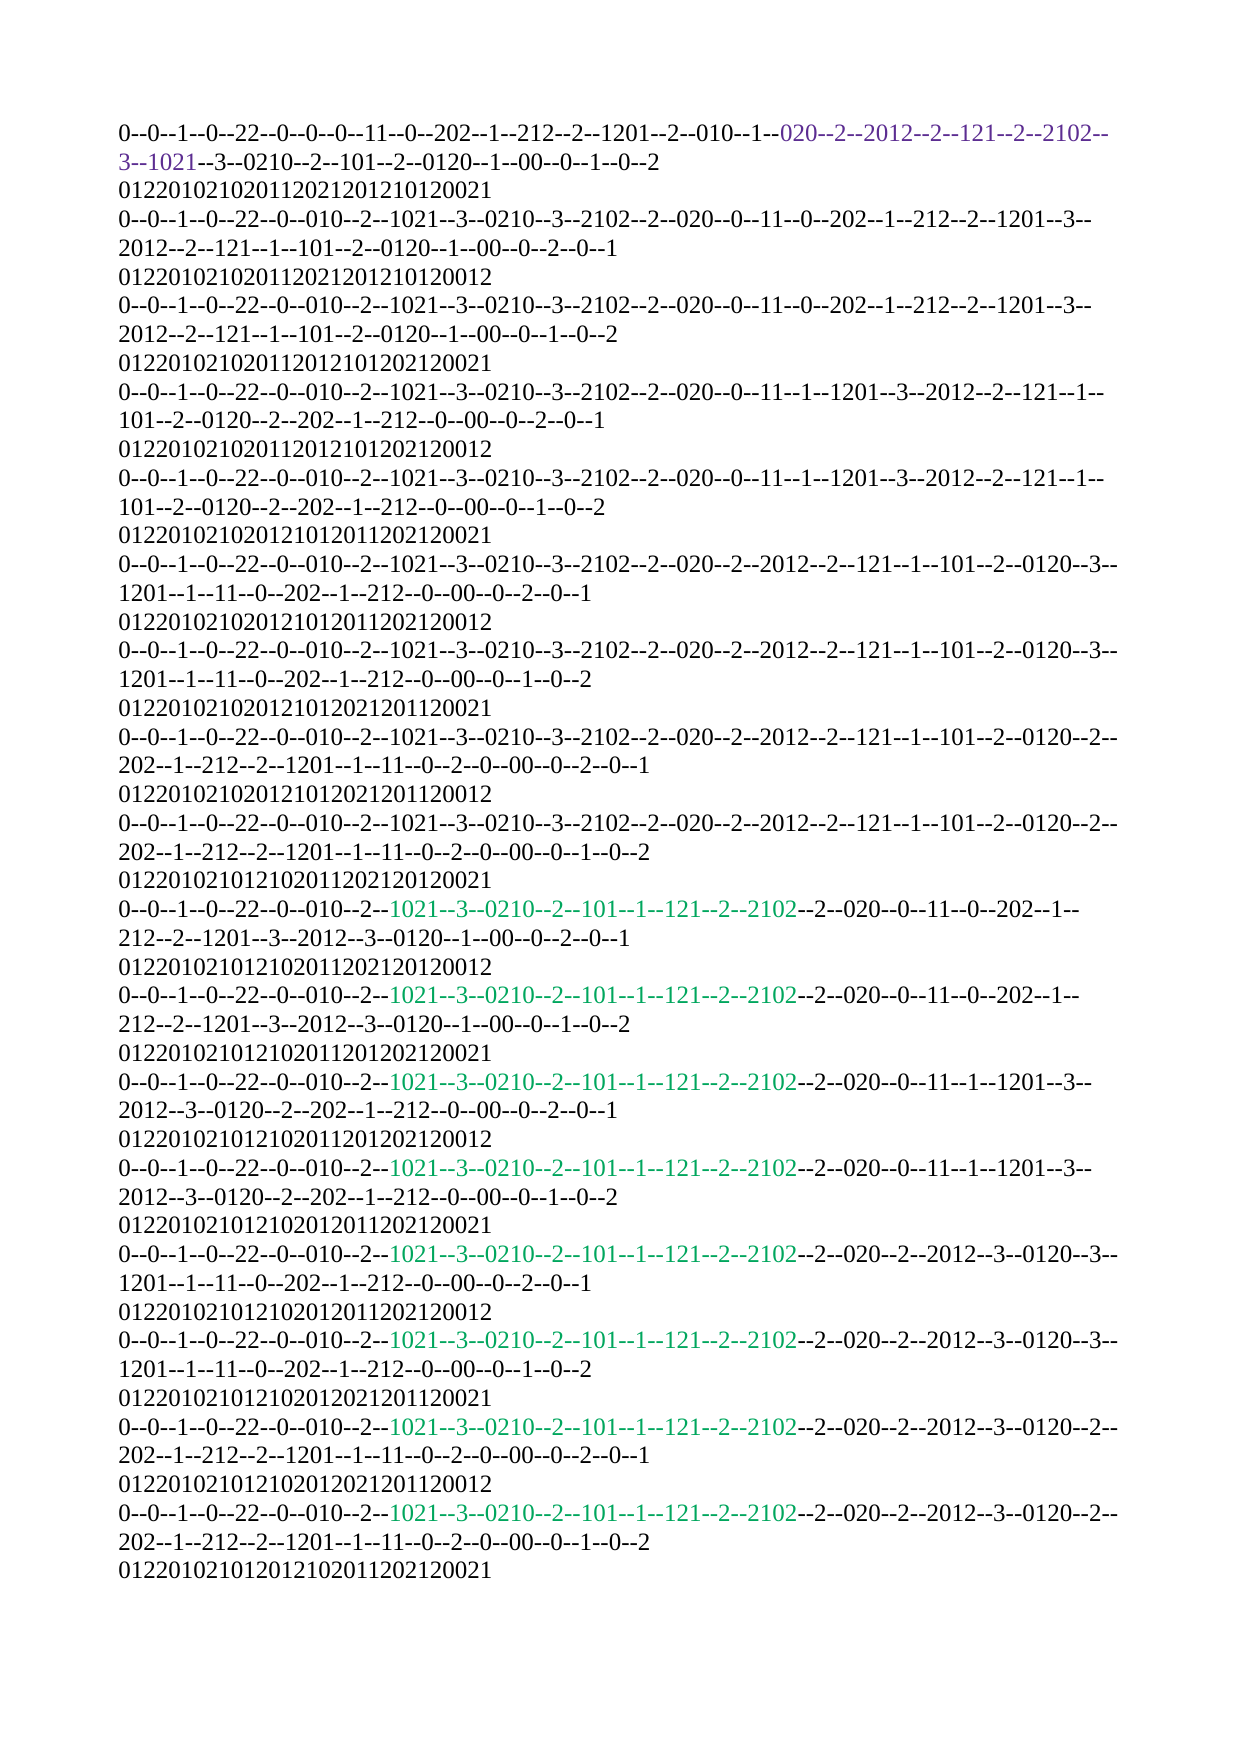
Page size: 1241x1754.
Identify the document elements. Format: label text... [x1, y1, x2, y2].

text 012201021012102011201202120021 [118, 1038, 1122, 1067]
text 012201021020112021201210120012 [118, 262, 1122, 291]
text 0--0--1--0--22--0--010--2--1021--3--0210--3--2102--2--020--0--11--0--202--1--212--2--1201--3--2012--2--121--1--101--2--0120--1--00--0--1--0--2 [118, 291, 1122, 348]
text 0--0--1--0--22--0--010--2--1021--3--0210--2--101--1--121--2--2102--2--020--0--11--1--1201--3--2012--3--0120--2--202--1--212--0--00--0--2--0--1 [118, 1067, 1122, 1124]
text 012201021012102011202120120012 [118, 952, 1122, 981]
text 0--0--1--0--22--0--0--0--11--0--202--1--212--2--1201--2--010--1--020--2--2012--2--121--2--2102--3--1021--3--0210--2--101--2--0120--1--00--0--1--0--2 [118, 118, 1122, 176]
text 0--0--1--0--22--0--010--2--1021--3--0210--2--101--1--121--2--2102--2--020--2--2012--3--0120--2--202--1--212--2--1201--1--11--0--2--0--00--0--1--0--2 [118, 1498, 1122, 1556]
text 0--0--1--0--22--0--010--2--1021--3--0210--3--2102--2--020--2--2012--2--121--1--101--2--0120--2--202--1--212--2--1201--1--11--0--2--0--00--0--2--0--1 [118, 722, 1122, 779]
text 0--0--1--0--22--0--010--2--1021--3--0210--3--2102--2--020--2--2012--2--121--1--101--2--0120--2--202--1--212--2--1201--1--11--0--2--0--00--0--1--0--2 [118, 808, 1122, 866]
text 012201021012102011201202120012 [118, 1124, 1122, 1153]
text 012201021020112021201210120021 [118, 176, 1122, 204]
text 0--0--1--0--22--0--010--2--1021--3--0210--3--2102--2--020--2--2012--2--121--1--101--2--0120--3--1201--1--11--0--202--1--212--0--00--0--1--0--2 [118, 636, 1122, 693]
text 012201021012102012021201120021 [118, 1383, 1122, 1412]
text 0--0--1--0--22--0--010--2--1021--3--0210--3--2102--2--020--2--2012--2--121--1--101--2--0120--3--1201--1--11--0--202--1--212--0--00--0--2--0--1 [118, 549, 1122, 607]
text 012201021020121012011202120021 [118, 521, 1122, 549]
text 012201021020112012101202120021 [118, 348, 1122, 377]
text 0--0--1--0--22--0--010--2--1021--3--0210--2--101--1--121--2--2102--2--020--0--11--0--202--1--212--2--1201--3--2012--3--0120--1--00--0--1--0--2 [118, 981, 1122, 1038]
text 012201021012102012011202120021 [118, 1211, 1122, 1239]
text 0--0--1--0--22--0--010--2--1021--3--0210--3--2102--2--020--0--11--0--202--1--212--2--1201--3--2012--2--121--1--101--2--0120--1--00--0--2--0--1 [118, 204, 1122, 262]
text 0--0--1--0--22--0--010--2--1021--3--0210--2--101--1--121--2--2102--2--020--2--2012--3--0120--3--1201--1--11--0--202--1--212--0--00--0--2--0--1 [118, 1239, 1122, 1297]
text 012201021012012102011202120021 [118, 1556, 1122, 1584]
text 0--0--1--0--22--0--010--2--1021--3--0210--2--101--1--121--2--2102--2--020--2--2012--3--0120--3--1201--1--11--0--202--1--212--0--00--0--1--0--2 [118, 1326, 1122, 1383]
text 0--0--1--0--22--0--010--2--1021--3--0210--3--2102--2--020--0--11--1--1201--3--2012--2--121--1--101--2--0120--2--202--1--212--0--00--0--2--0--1 [118, 377, 1122, 434]
text 0--0--1--0--22--0--010--2--1021--3--0210--2--101--1--121--2--2102--2--020--0--11--0--202--1--212--2--1201--3--2012--3--0120--1--00--0--2--0--1 [118, 894, 1122, 952]
text 012201021020121012011202120012 [118, 607, 1122, 636]
text 0--0--1--0--22--0--010--2--1021--3--0210--2--101--1--121--2--2102--2--020--2--2012--3--0120--2--202--1--212--2--1201--1--11--0--2--0--00--0--2--0--1 [118, 1412, 1122, 1469]
text 012201021012102012021201120012 [118, 1469, 1122, 1498]
text 012201021012102011202120120021 [118, 866, 1122, 894]
text 012201021020112012101202120012 [118, 434, 1122, 463]
text 012201021020121012021201120012 [118, 779, 1122, 808]
text 012201021012102012011202120012 [118, 1297, 1122, 1326]
text 0--0--1--0--22--0--010--2--1021--3--0210--2--101--1--121--2--2102--2--020--0--11--1--1201--3--2012--3--0120--2--202--1--212--0--00--0--1--0--2 [118, 1153, 1122, 1211]
text 012201021020121012021201120021 [118, 693, 1122, 722]
text 0--0--1--0--22--0--010--2--1021--3--0210--3--2102--2--020--0--11--1--1201--3--2012--2--121--1--101--2--0120--2--202--1--212--0--00--0--1--0--2 [118, 463, 1122, 521]
